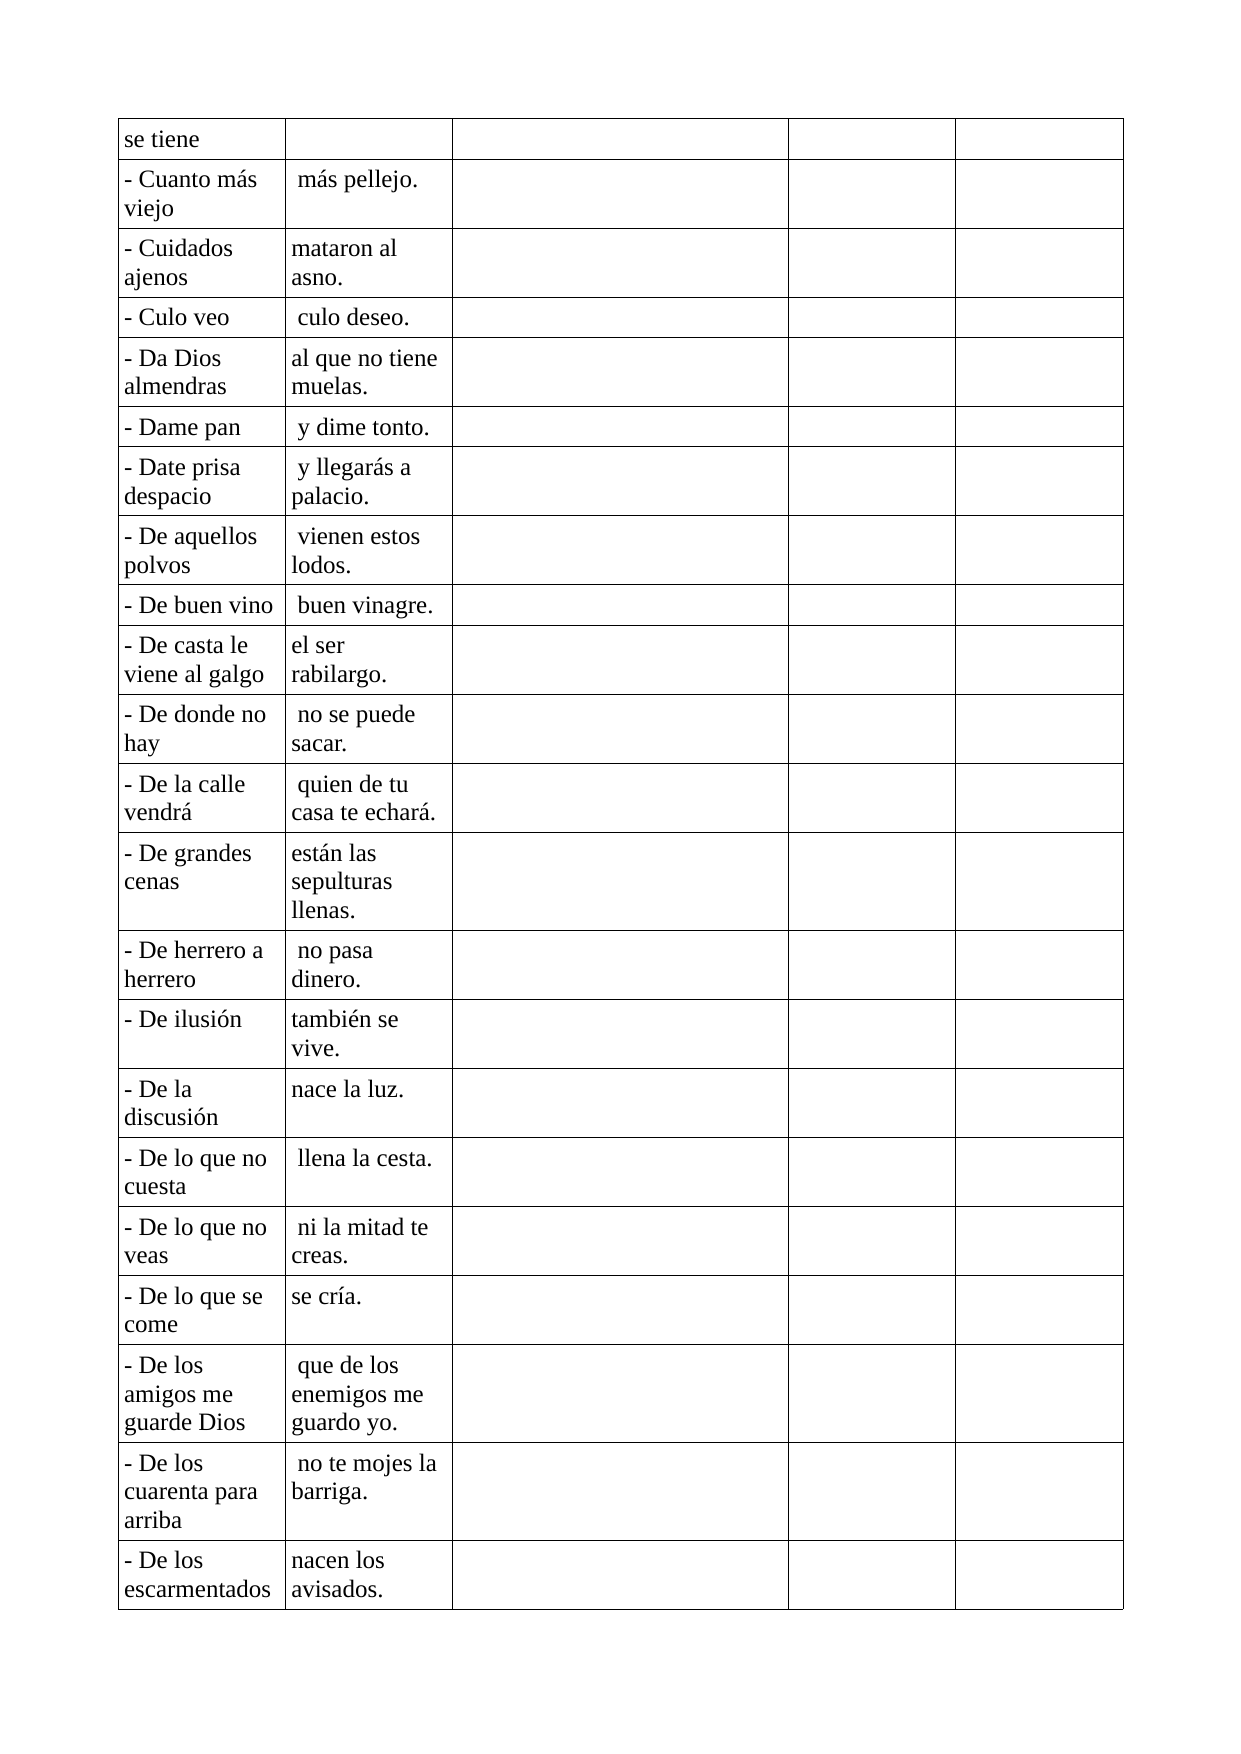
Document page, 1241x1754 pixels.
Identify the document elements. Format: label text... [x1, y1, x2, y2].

table_cell y llegarás a palacio. [286, 447, 452, 515]
table_cell [956, 1000, 1123, 1068]
table_cell [789, 298, 955, 337]
table_cell no pasa dinero. [286, 931, 452, 999]
table_cell culo deseo. [286, 298, 452, 337]
table_cell [789, 585, 955, 625]
table_cell - Dame pan [119, 407, 285, 446]
table_cell [956, 338, 1123, 406]
table_cell [789, 229, 955, 297]
table_cell [789, 1276, 955, 1344]
table_cell mataron al asno. [286, 229, 452, 297]
table_cell se tiene [119, 119, 285, 158]
table_cell [453, 407, 788, 446]
table_cell ni la mitad te creas. [286, 1207, 452, 1275]
table_cell [789, 407, 955, 446]
table_cell [956, 1443, 1123, 1540]
table_cell - De los escarmentados [119, 1541, 285, 1609]
table_cell [956, 516, 1123, 584]
table_cell - De casta le viene al galgo [119, 626, 285, 694]
table_cell [453, 229, 788, 297]
table_cell [789, 695, 955, 763]
table_cell [956, 407, 1123, 446]
table_cell [789, 1207, 955, 1275]
table_cell [453, 1443, 788, 1540]
table_cell [956, 1541, 1123, 1609]
table_cell [789, 1069, 955, 1137]
table_cell nacen los avisados. [286, 1541, 452, 1609]
table_cell - De ilusión [119, 1000, 285, 1068]
table_cell [453, 516, 788, 584]
table_cell - Cuanto más viejo [119, 160, 285, 227]
table_cell - De herrero a herrero [119, 931, 285, 999]
table_cell [789, 1138, 955, 1206]
table_cell [789, 764, 955, 832]
table_cell [956, 1069, 1123, 1137]
table_cell [453, 1069, 788, 1137]
table_cell - Cuidados ajenos [119, 229, 285, 297]
table_cell [453, 1138, 788, 1206]
table_cell [453, 447, 788, 515]
table_cell - Culo veo [119, 298, 285, 337]
table_cell [453, 1000, 788, 1068]
table_cell [453, 1345, 788, 1442]
table_cell [453, 764, 788, 832]
table_cell - De aquellos polvos [119, 516, 285, 584]
table_cell y dime tonto. [286, 407, 452, 446]
table_cell [789, 1541, 955, 1609]
table_cell - Date prisa despacio [119, 447, 285, 515]
table_cell el ser rabilargo. [286, 626, 452, 694]
table_cell [956, 447, 1123, 515]
table_cell al que no tiene muelas. [286, 338, 452, 406]
table_cell - De los cuarenta para arriba [119, 1443, 285, 1540]
table_cell también se vive. [286, 1000, 452, 1068]
table_cell [789, 626, 955, 694]
table_cell [453, 119, 788, 158]
table_cell [453, 626, 788, 694]
table_cell [789, 1000, 955, 1068]
table_cell [286, 119, 452, 158]
table_cell se cría. [286, 1276, 452, 1344]
table_cell - De lo que no veas [119, 1207, 285, 1275]
table_cell vienen estos lodos. [286, 516, 452, 584]
table_cell [956, 833, 1123, 930]
table_cell [789, 1345, 955, 1442]
table_cell [453, 1276, 788, 1344]
table_cell más pellejo. [286, 160, 452, 227]
table_cell - De los amigos me guarde Dios [119, 1345, 285, 1442]
table_cell quien de tu casa te echará. [286, 764, 452, 832]
table_cell [789, 931, 955, 999]
table_cell [956, 119, 1123, 158]
table_cell - De la discusión [119, 1069, 285, 1137]
table_cell que de los enemigos me guardo yo. [286, 1345, 452, 1442]
table_cell [789, 119, 955, 158]
table_cell - De la calle vendrá [119, 764, 285, 832]
table_cell [453, 160, 788, 227]
table_cell [956, 160, 1123, 227]
table_cell [789, 160, 955, 227]
table_cell [956, 1276, 1123, 1344]
table_cell [453, 1541, 788, 1609]
table_cell nace la luz. [286, 1069, 452, 1137]
table_cell [956, 626, 1123, 694]
table_cell [453, 585, 788, 625]
table_cell - De buen vino [119, 585, 285, 625]
table_cell - Da Dios almendras [119, 338, 285, 406]
table_cell [956, 585, 1123, 625]
table_cell [789, 447, 955, 515]
table_cell [453, 298, 788, 337]
table_cell [956, 931, 1123, 999]
table_cell [789, 516, 955, 584]
table_cell [789, 338, 955, 406]
table_cell [956, 1138, 1123, 1206]
table_cell [956, 764, 1123, 832]
table_cell [453, 931, 788, 999]
table_cell - De donde no hay [119, 695, 285, 763]
table_cell [453, 833, 788, 930]
table_cell - De grandes cenas [119, 833, 285, 930]
table_cell [453, 1207, 788, 1275]
table_cell [956, 229, 1123, 297]
table_cell buen vinagre. [286, 585, 452, 625]
table_cell [956, 1207, 1123, 1275]
table_cell [453, 695, 788, 763]
table_cell [453, 338, 788, 406]
table_cell [956, 695, 1123, 763]
table_cell [956, 1345, 1123, 1442]
table_cell - De lo que se come [119, 1276, 285, 1344]
table_cell no te mojes la barriga. [286, 1443, 452, 1540]
table_cell [789, 833, 955, 930]
table_cell [789, 1443, 955, 1540]
table_cell [956, 298, 1123, 337]
table_cell llena la cesta. [286, 1138, 452, 1206]
table_cell - De lo que no cuesta [119, 1138, 285, 1206]
table_cell están las sepulturas llenas. [286, 833, 452, 930]
table_cell no se puede sacar. [286, 695, 452, 763]
